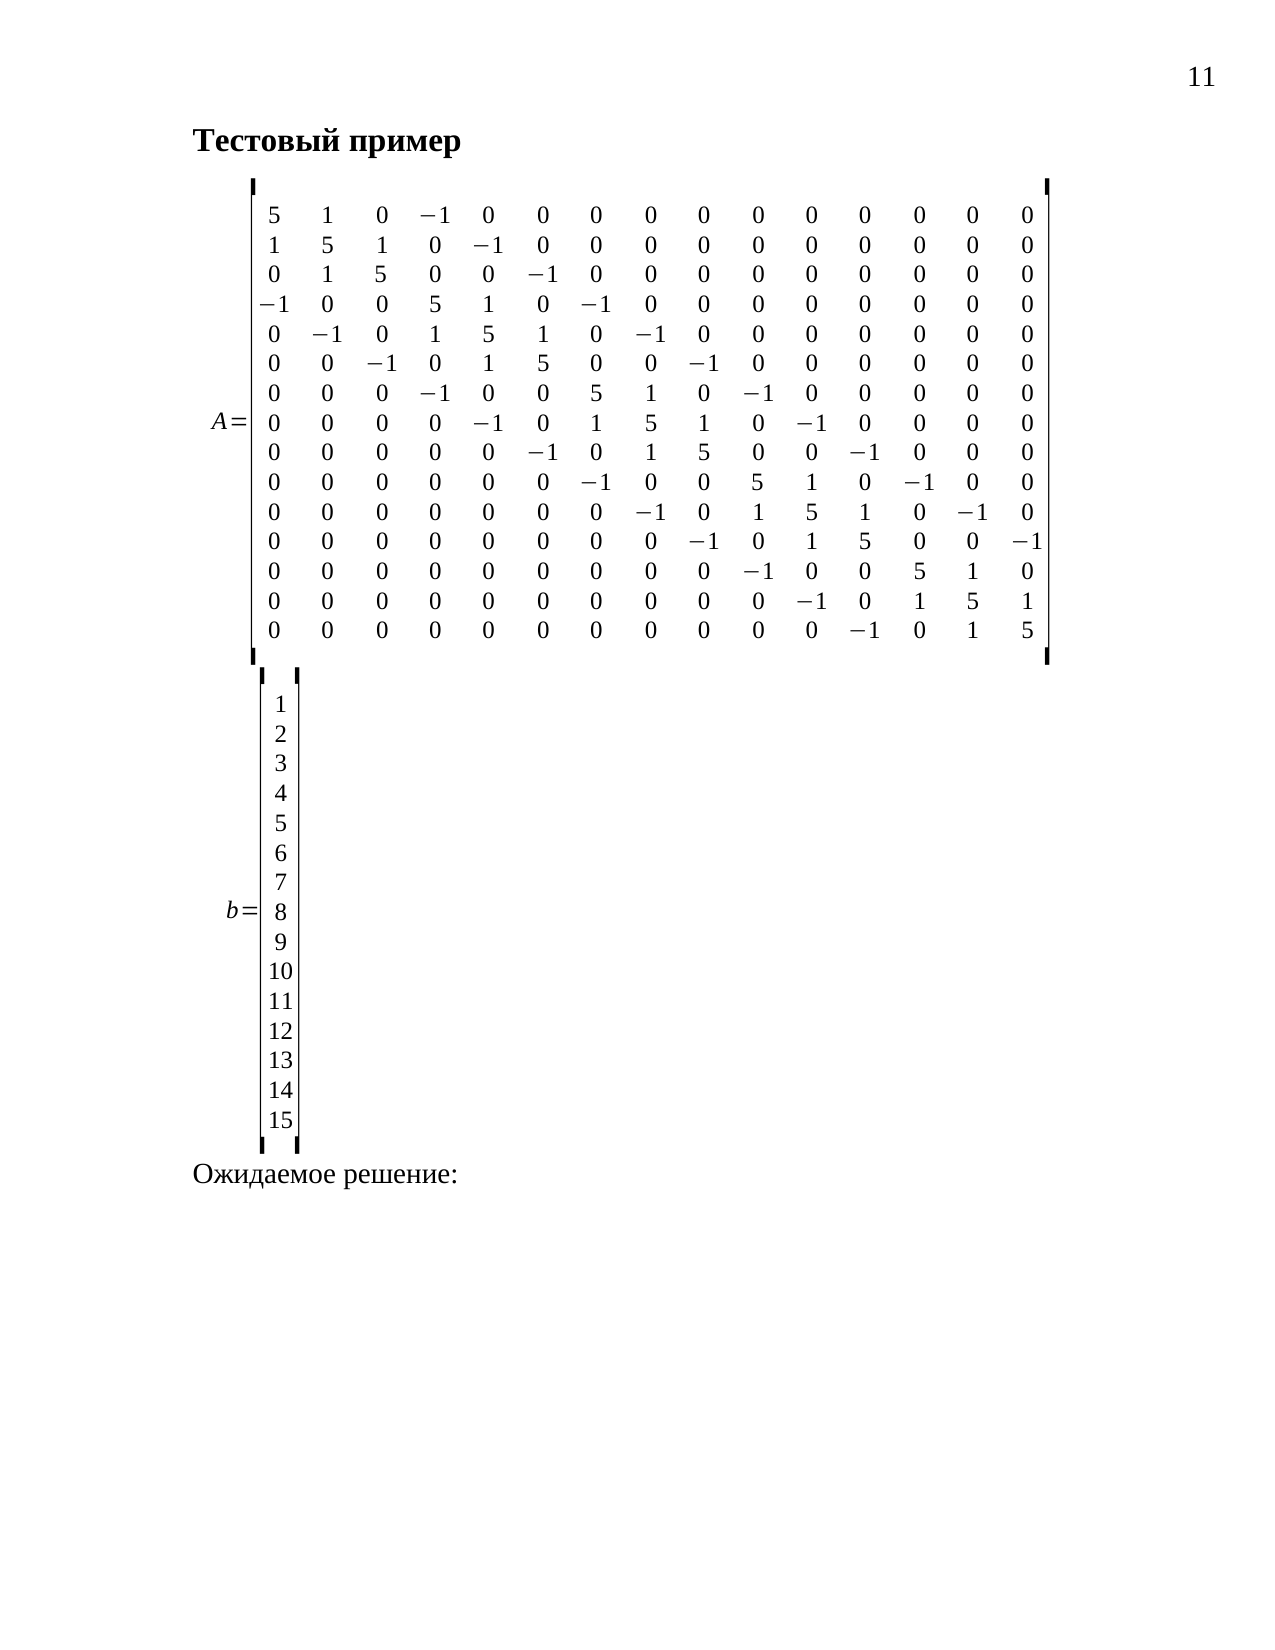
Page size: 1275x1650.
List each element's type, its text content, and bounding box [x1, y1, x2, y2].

subtitle Тестовый пример [133, 121, 1137, 159]
text Ожидаемое решение: [133, 1156, 1137, 1190]
